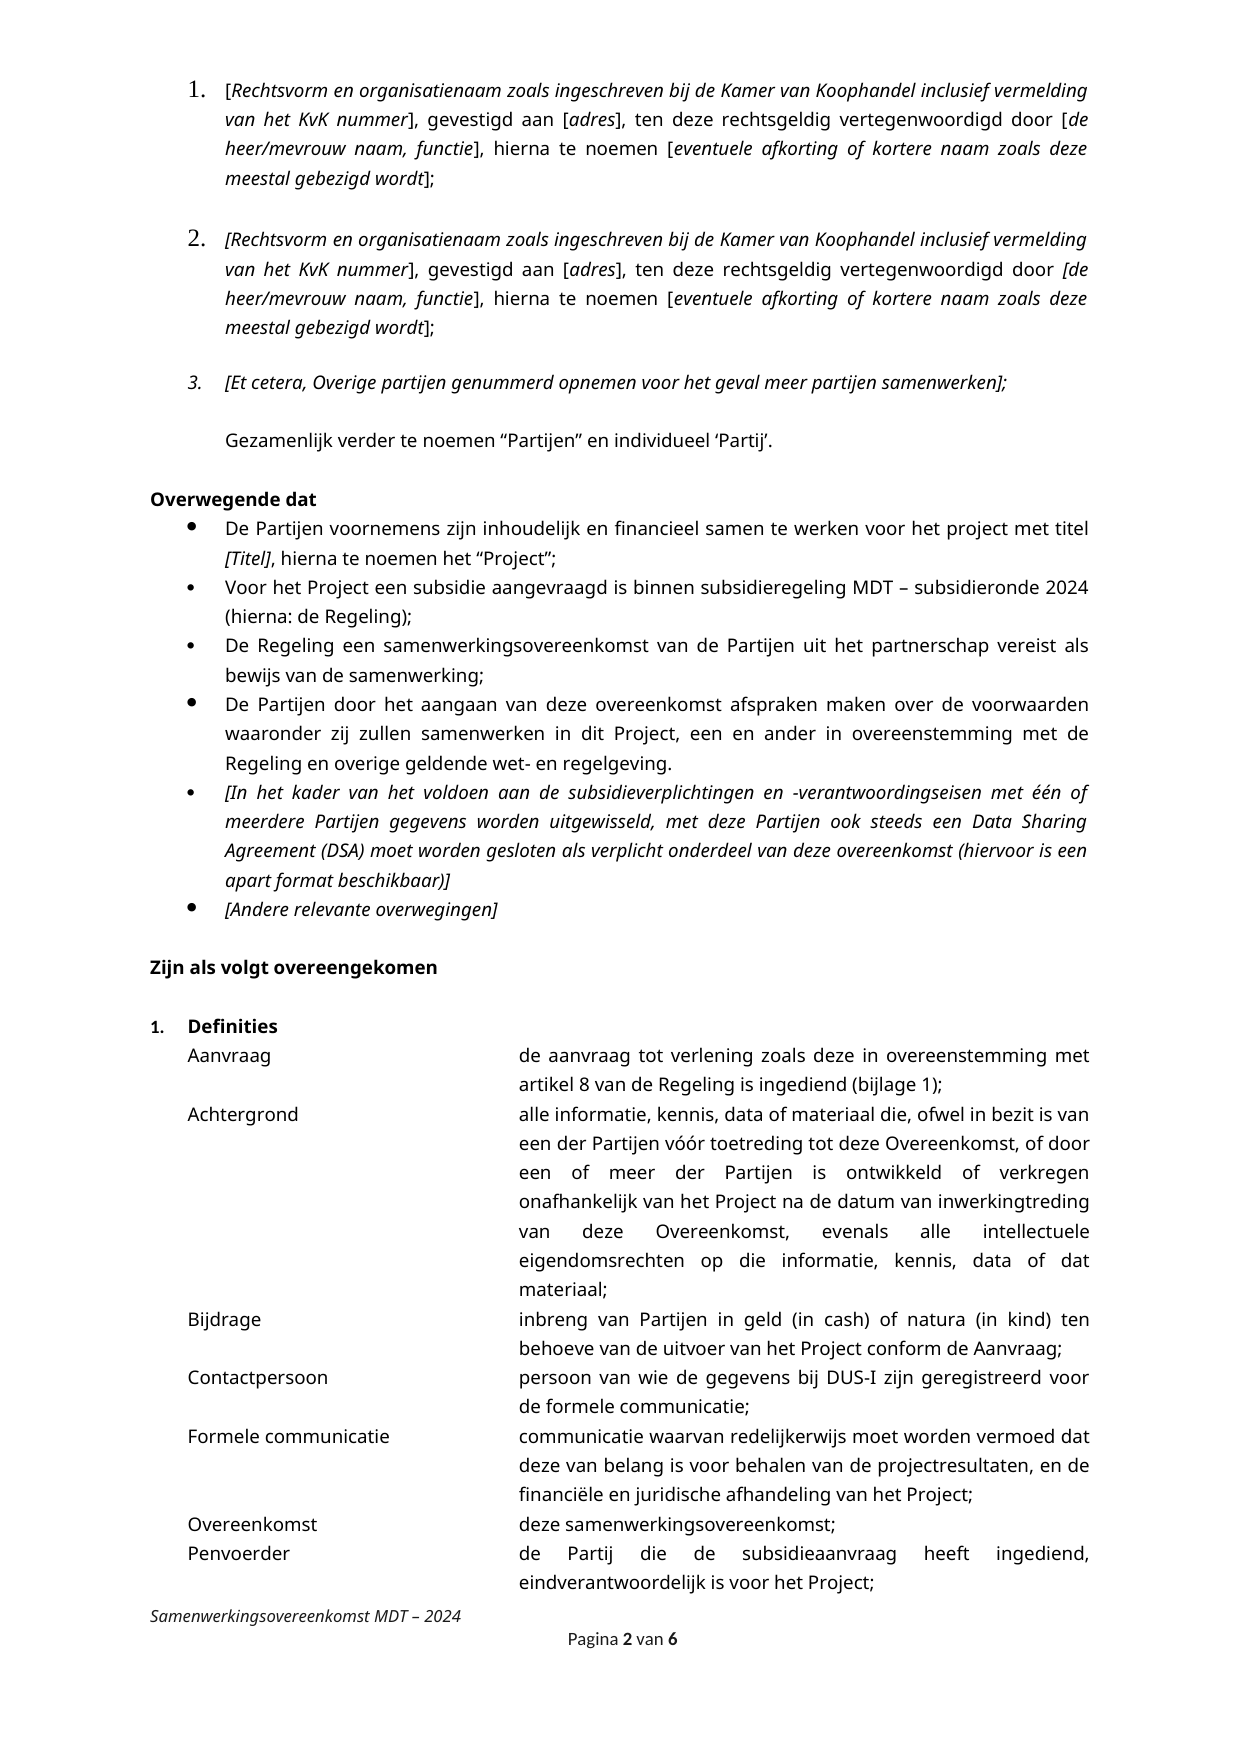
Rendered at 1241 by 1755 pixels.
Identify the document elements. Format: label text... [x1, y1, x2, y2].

list [Et cetera, Overige partijen genummerd opnemen voor het geval meer partijen samenwerken]; [187, 369, 1090, 395]
text Formele communicatie communicatie waarvan redelijkerwijs moet worden vermoed dat deze van belang is voor behalen van de projectresultaten, en de financiële en juridische afhandeling van het Project; [187, 1423, 1090, 1507]
text Penvoerder de Partij die de subsidieaanvraag heeft ingediend, eindverantwoordelijk is voor het Project; [187, 1540, 1090, 1595]
list Definities [150, 1013, 1090, 1039]
list [Rechtsvorm en organisatienaam zoals ingeschreven bij de Kamer van Koophandel inclusief vermelding van het KvK nummer], gevestigd aan [adres], ten deze rechtsgeldig vertegenwoordigd door [de heer/mevrouw naam, functie], hierna te noemen [eventuele afkorting of kortere naam zoals deze meestal gebezigd wordt]; [187, 74, 1090, 190]
list [Andere relevante overwegingen] [187, 896, 1090, 922]
text Overwegende dat [150, 486, 1090, 512]
text Bijdrage inbreng van Partijen in geld (in cash) of natura (in kind) ten behoeve van de uitvoer van het Project conform de Aanvraag; [187, 1306, 1090, 1361]
text Overeenkomst deze samenwerkingsovereenkomst; [187, 1511, 1090, 1536]
list Voor het Project een subsidie aangevraagd is binnen subsidieregeling MDT – subsidieronde 2024 (hierna: de Regeling); [187, 574, 1090, 629]
list [In het kader van het voldoen aan de subsidieverplichtingen en -verantwoordingseisen met één of meerdere Partijen gegevens worden uitgewisseld, met deze Partijen ook steeds een Data Sharing Agreement (DSA) moet worden gesloten als verplicht onderdeel van deze overeenkomst (hiervoor is een apart format beschikbaar)] [187, 779, 1090, 892]
list De Partijen voornemens zijn inhoudelijk en financieel samen te werken voor het project met titel [Titel], hierna te noemen het “Project”; [187, 516, 1090, 570]
text Achtergrond alle informatie, kennis, data of materiaal die, ofwel in bezit is van een der Partijen vóór toetreding tot deze Overeenkomst, of door een of meer der Partijen is ontwikkeld of verkregen onafhankelijk van het Project na de datum van inwerkingtreding van deze Overeenkomst, evenals alle intellectuele eigendomsrechten op die informatie, kennis, data of dat materiaal; [187, 1101, 1090, 1302]
text Zijn als volgt overeengekomen [150, 955, 1090, 980]
list De Regeling een samenwerkingsovereenkomst van de Partijen uit het partnerschap vereist als bewijs van de samenwerking; [187, 633, 1090, 687]
text Aanvraag de aanvraag tot verlening zoals deze in overeenstemming met artikel 8 van de Regeling is ingediend (bijlage 1); [187, 1042, 1090, 1097]
list [Rechtsvorm en organisatienaam zoals ingeschreven bij de Kamer van Koophandel inclusief vermelding van het KvK nummer], gevestigd aan [adres], ten deze rechtsgeldig vertegenwoordigd door [de heer/mevrouw naam, functie], hierna te noemen [eventuele afkorting of kortere naam zoals deze meestal gebezigd wordt]; [187, 223, 1090, 340]
text Gezamenlijk verder te noemen “Partijen” en individueel ‘Partij’. [225, 428, 1090, 453]
text Contactpersoon persoon van wie de gegevens bij DUS-I zijn geregistreerd voor de formele communicatie; [187, 1364, 1090, 1419]
list De Partijen door het aangaan van deze overeenkomst afspraken maken over de voorwaarden waaronder zij zullen samenwerken in dit Project, een en ander in overeenstemming met de Regeling en overige geldende wet- en regelgeving. [187, 691, 1090, 775]
